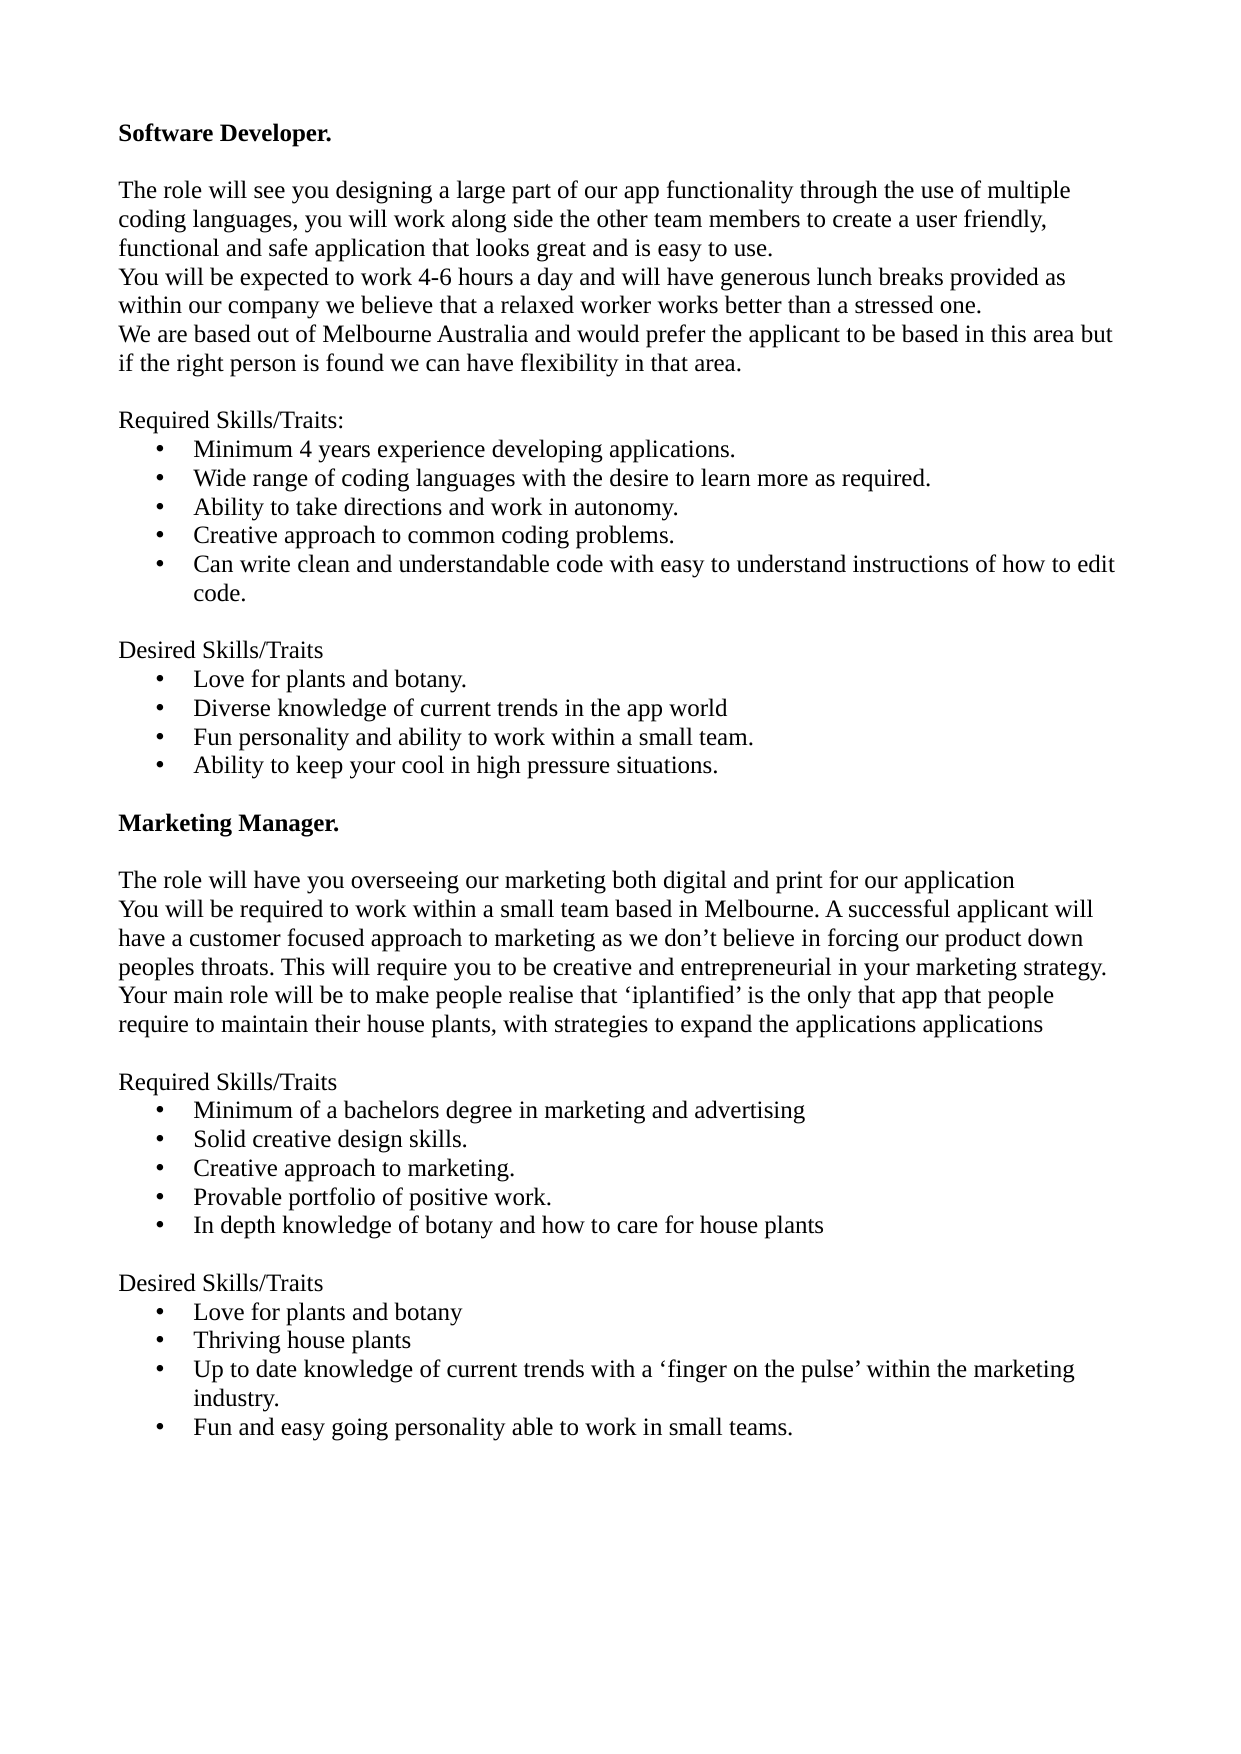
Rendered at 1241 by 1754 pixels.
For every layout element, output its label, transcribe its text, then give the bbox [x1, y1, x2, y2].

list Can write clean and understandable code with easy to understand instructions of how to edit code. [156, 549, 1122, 607]
text The role will have you overseeing our marketing both digital and print for our application [118, 866, 1122, 894]
text You will be required to work within a small team based in Melbourne. A successful applicant will have a customer focused approach to marketing as we don’t believe in forcing our product down peoples throats. This will require you to be creative and entrepreneurial in your marketing strategy. Your main role will be to make people realise that ‘iplantified’ is the only that app that people require to maintain their house plants, with strategies to expand the applications applications [118, 894, 1122, 1038]
list Minimum of a bachelors degree in marketing and advertising [156, 1096, 1122, 1124]
list Fun personality and ability to work within a small team. [156, 722, 1122, 751]
text Required Skills/Traits [118, 1067, 1122, 1096]
list Fun and easy going personality able to work in small teams. [156, 1412, 1122, 1441]
text Software Developer. [118, 118, 1122, 147]
list Minimum 4 years experience developing applications. [156, 434, 1122, 463]
text Desired Skills/Traits [118, 636, 1122, 664]
text Marketing Manager. [118, 808, 1122, 837]
list Ability to take directions and work in autonomy. [156, 492, 1122, 521]
list Provable portfolio of positive work. [156, 1182, 1122, 1211]
list Love for plants and botany. [156, 664, 1122, 693]
list Diverse knowledge of current trends in the app world [156, 693, 1122, 722]
text You will be expected to work 4-6 hours a day and will have generous lunch breaks provided as within our company we believe that a relaxed worker works better than a stressed one. [118, 262, 1122, 319]
list In depth knowledge of botany and how to care for house plants [156, 1211, 1122, 1239]
list Ability to keep your cool in high pressure situations. [156, 751, 1122, 779]
list Thriving house plants [156, 1326, 1122, 1354]
list Love for plants and botany [156, 1297, 1122, 1326]
list Wide range of coding languages with the desire to learn more as required. [156, 463, 1122, 492]
text We are based out of Melbourne Australia and would prefer the applicant to be based in this area but if the right person is found we can have flexibility in that area. [118, 319, 1122, 377]
text Required Skills/Traits: [118, 406, 1122, 434]
text Desired Skills/Traits [118, 1268, 1122, 1297]
text The role will see you designing a large part of our app functionality through the use of multiple coding languages, you will work along side the other team members to create a user friendly, functional and safe application that looks great and is easy to use. [118, 176, 1122, 262]
list Solid creative design skills. [156, 1124, 1122, 1153]
list Creative approach to common coding problems. [156, 521, 1122, 549]
list Creative approach to marketing. [156, 1153, 1122, 1182]
list Up to date knowledge of current trends with a ‘finger on the pulse’ within the marketing industry. [156, 1354, 1122, 1412]
